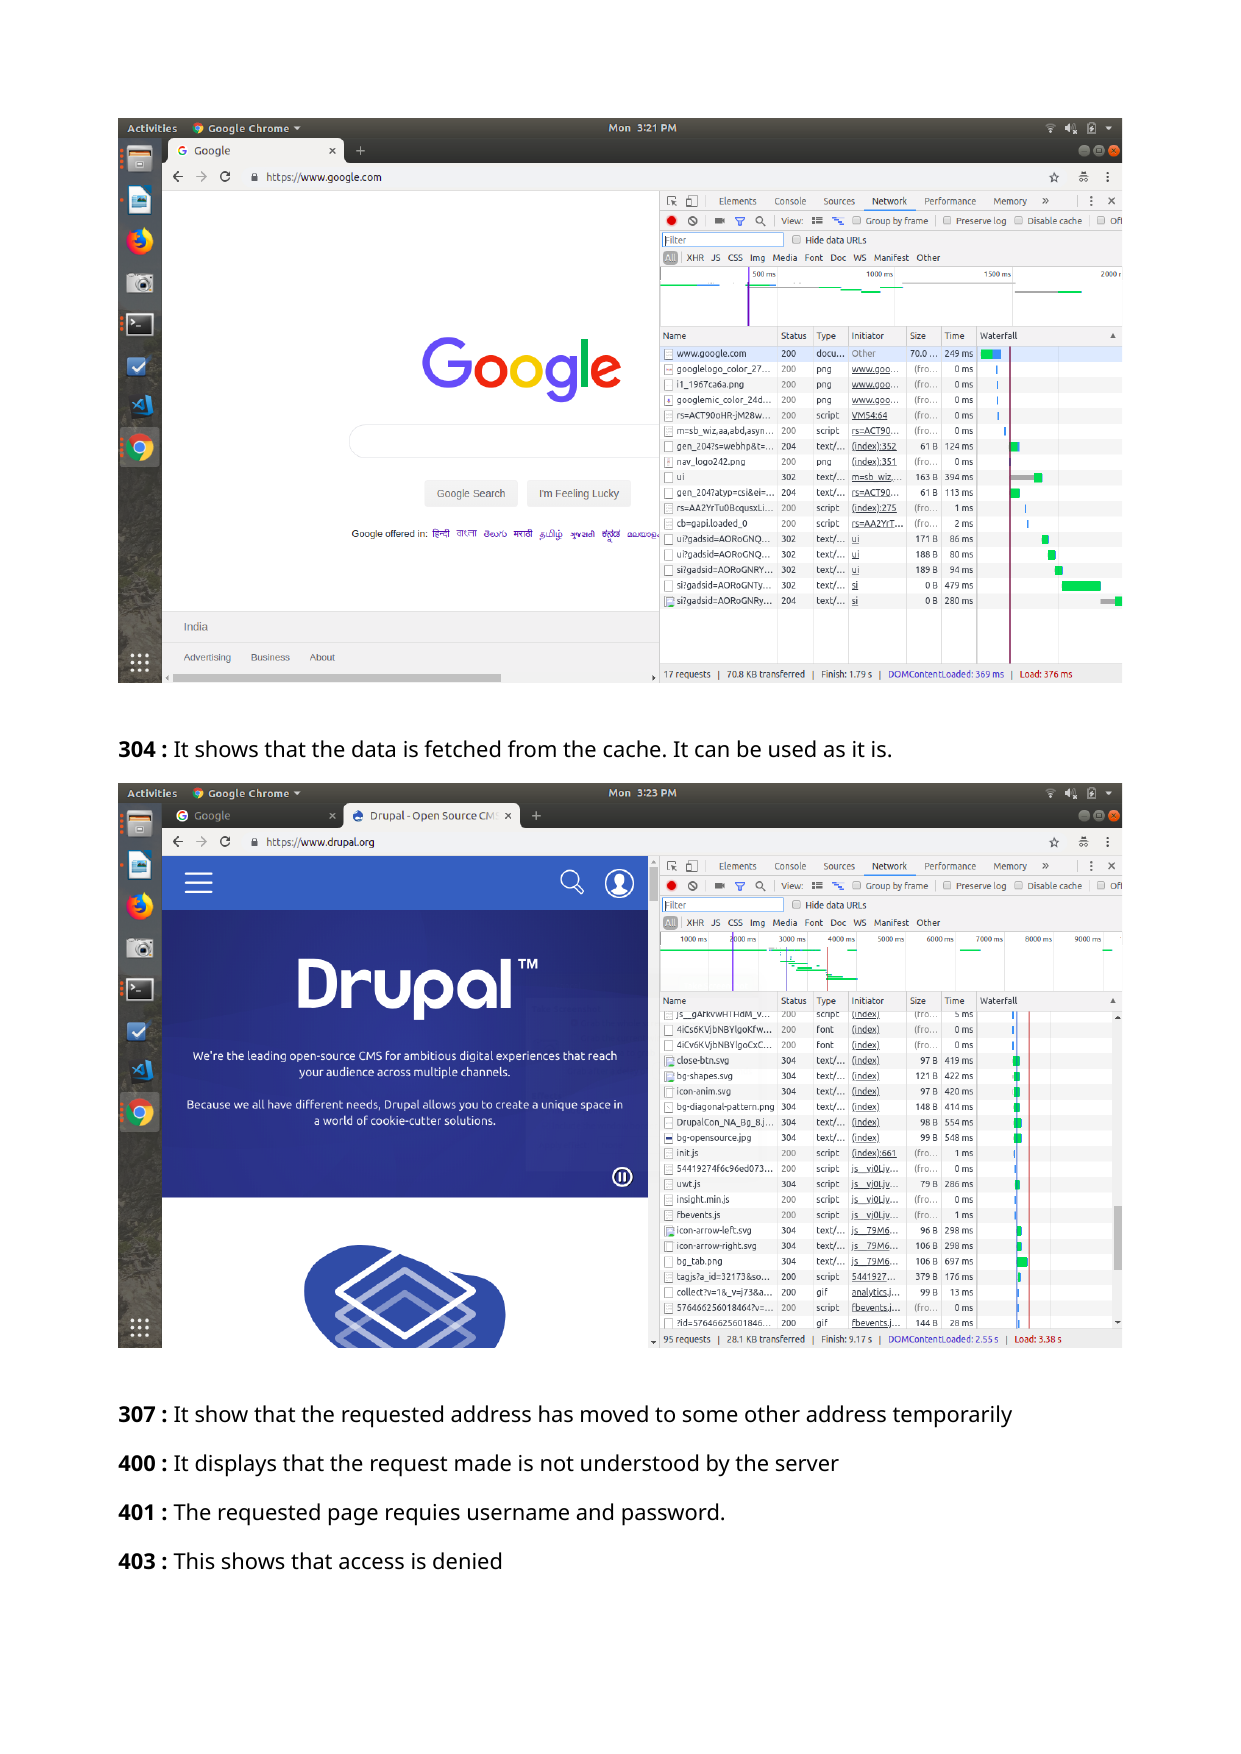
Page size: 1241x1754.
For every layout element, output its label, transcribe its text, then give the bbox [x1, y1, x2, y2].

list 400 : It displays that the request made is not understood by the server [118, 1448, 1122, 1478]
list 304 : It shows that the data is fetched from the cache. It can be used as it is. [118, 734, 1122, 764]
picture [118, 118, 1123, 683]
list 401 : The requested page requies username and password. [118, 1497, 1122, 1527]
picture [118, 783, 1123, 1348]
list 307 : It show that the requested address has moved to some other address temporarily [118, 1399, 1122, 1429]
list 403 : This shows that access is denied [118, 1546, 1122, 1575]
